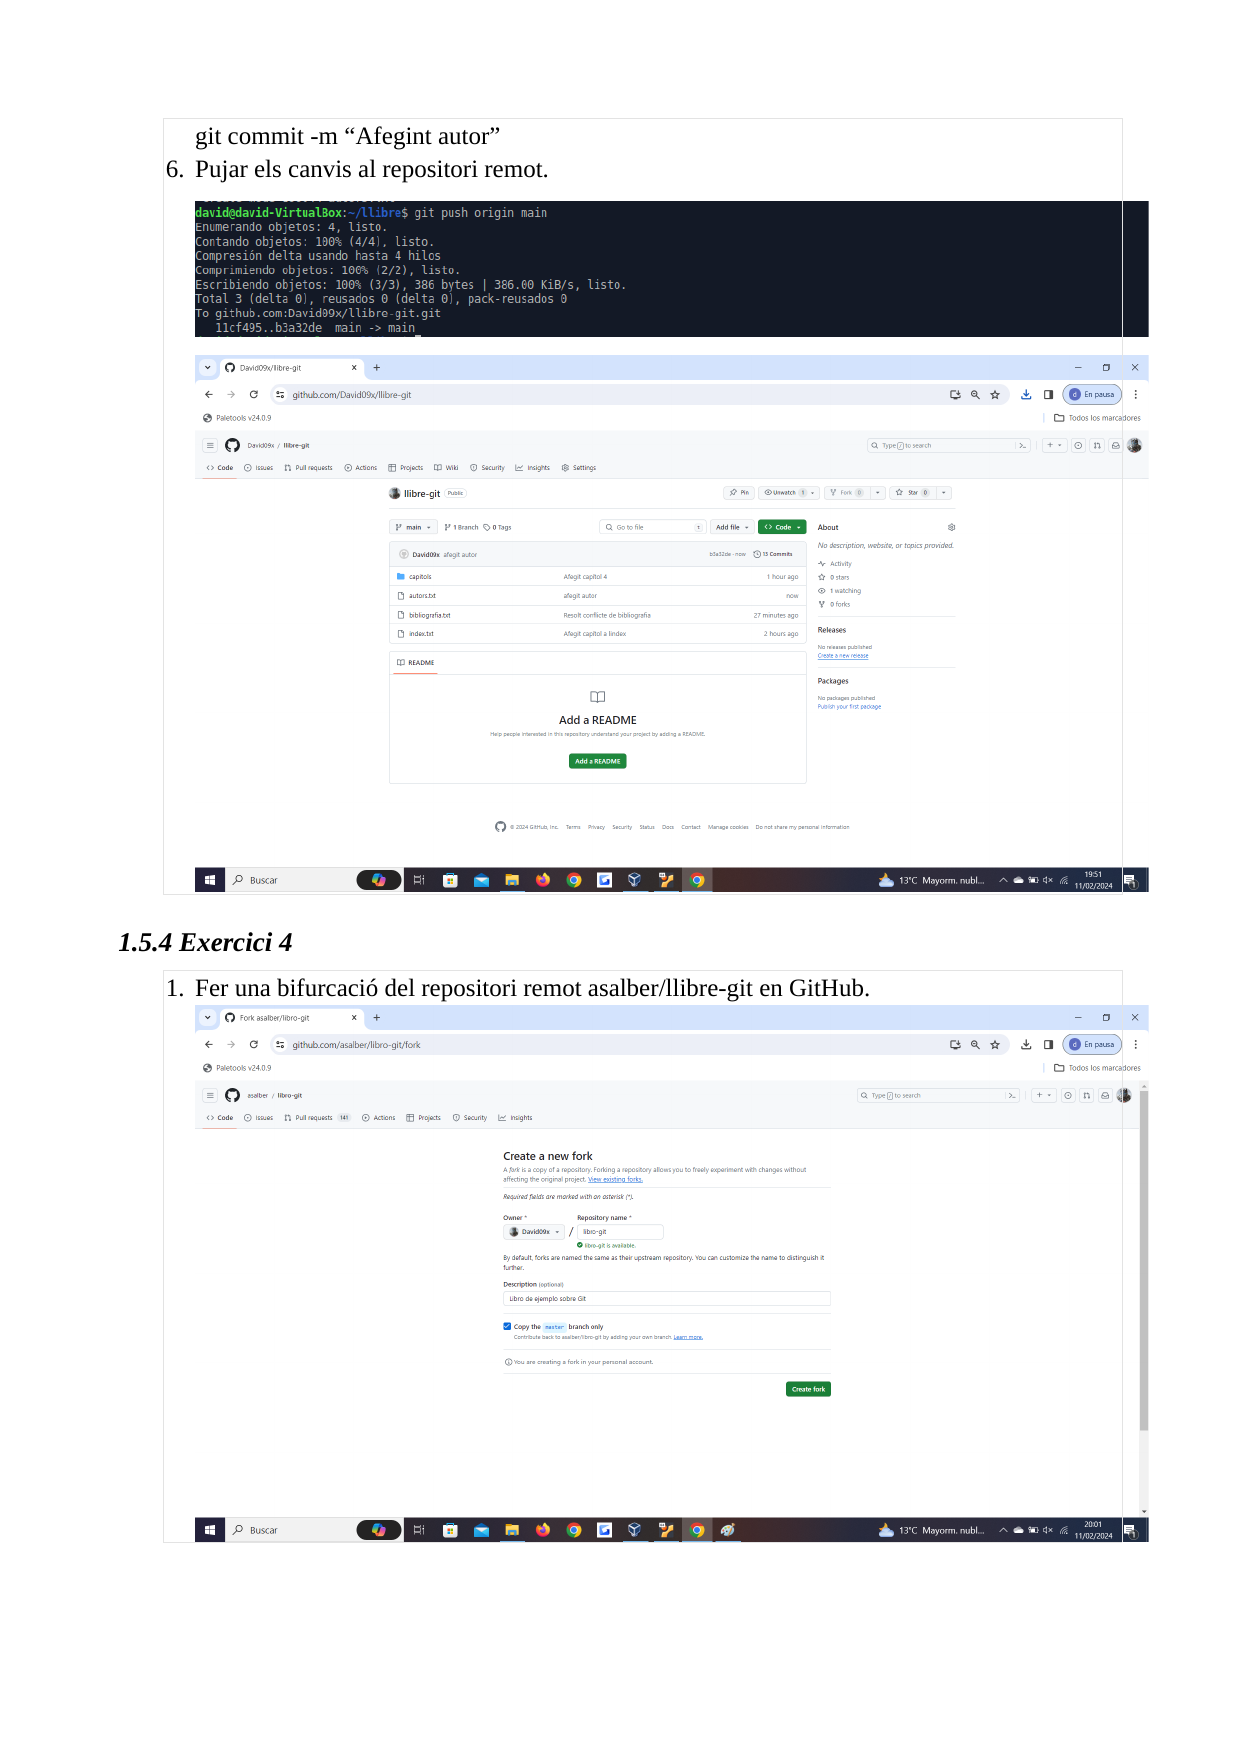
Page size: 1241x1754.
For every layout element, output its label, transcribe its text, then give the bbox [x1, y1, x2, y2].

list Pujar els canvis al repositori remot. [164, 151, 1122, 183]
picture [195, 1005, 1122, 1542]
subtitle 1.5.4 Exercici 4 [118, 926, 1122, 957]
picture [1123, 1005, 1149, 1542]
picture [195, 201, 1122, 337]
picture [1123, 355, 1149, 892]
list Fer una bifurcació del repositori remot asalber/llibre-git en GitHub. [164, 971, 1122, 1001]
list git commit -m “Afegint autor” [164, 119, 1122, 150]
picture [195, 355, 1122, 892]
picture [1123, 201, 1149, 337]
